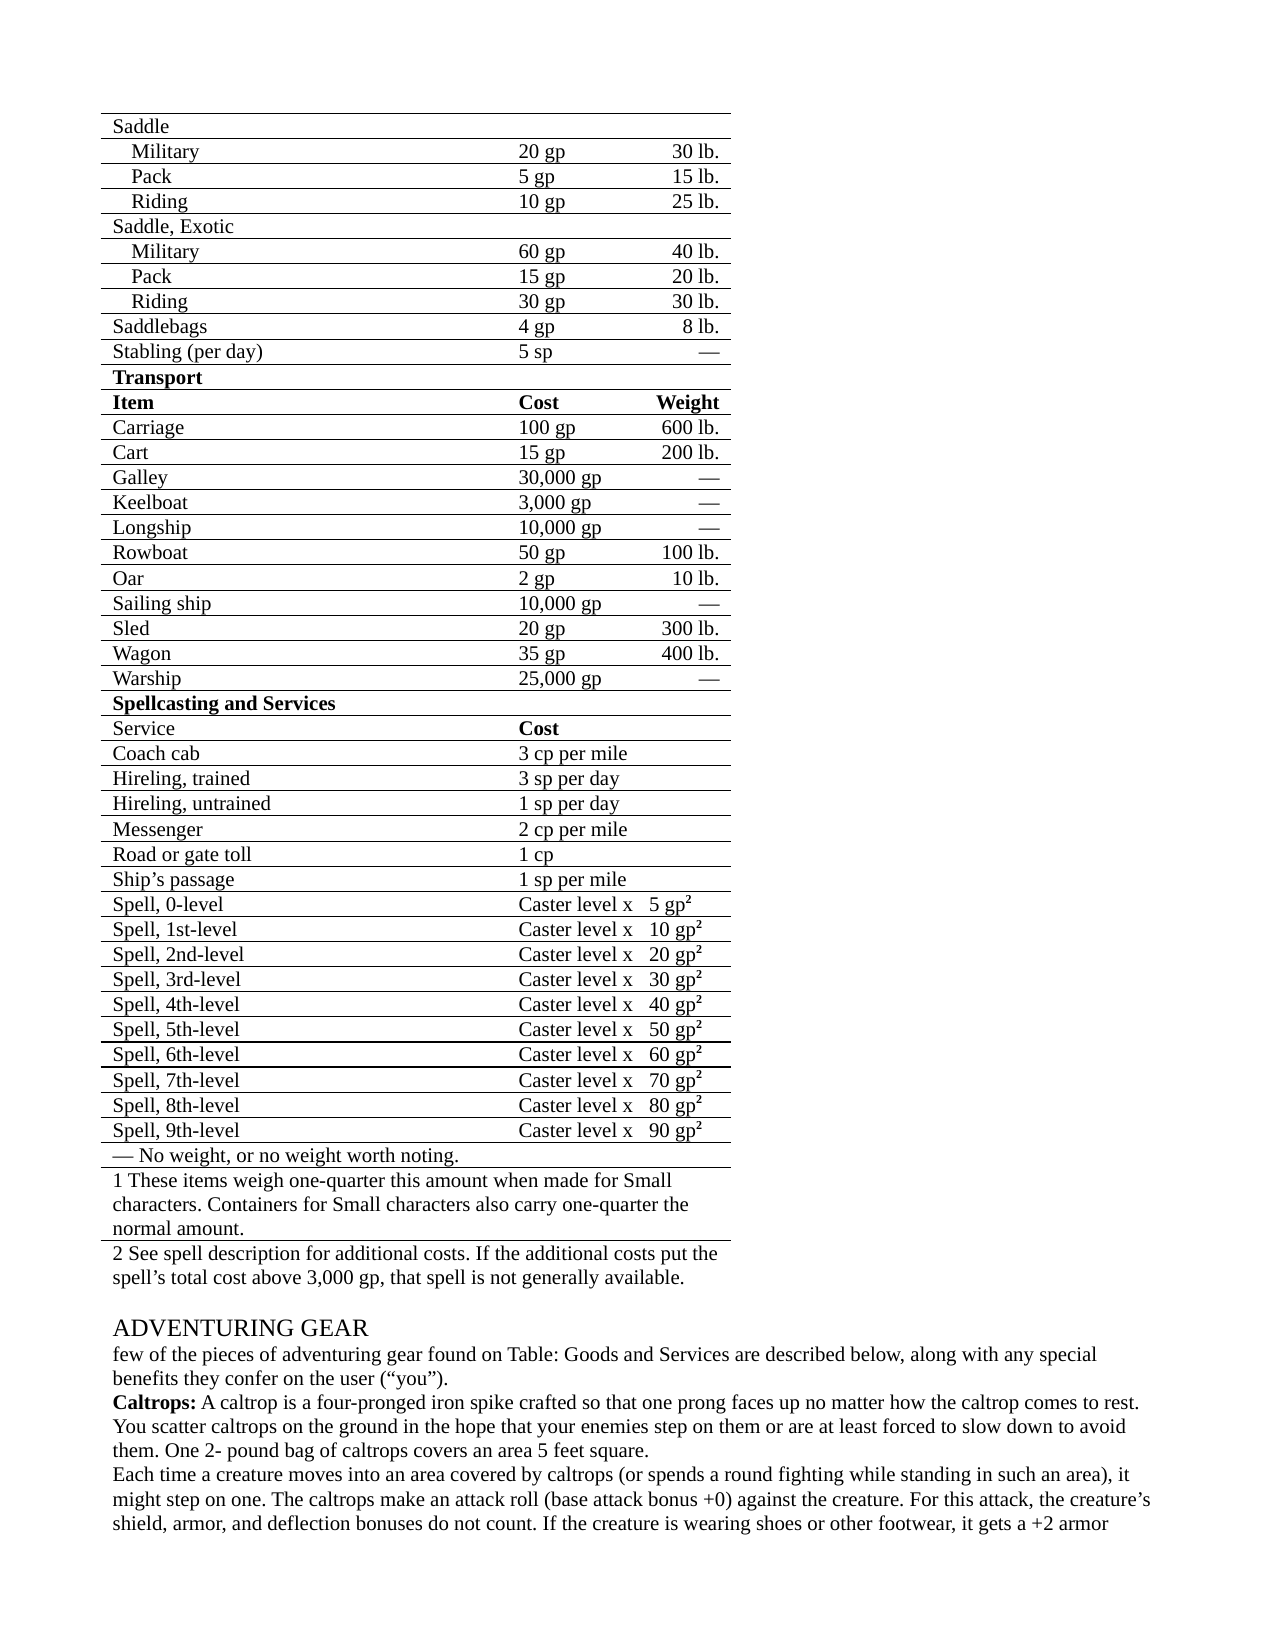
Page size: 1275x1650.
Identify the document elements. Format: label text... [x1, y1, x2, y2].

table_cell Coach cab [101, 741, 506, 765]
table_cell Pack [101, 164, 506, 188]
table_cell Stabling (per day) [101, 340, 506, 363]
table_cell 1 cp [506, 842, 731, 866]
table_cell Caster level x30 gp2 [506, 967, 731, 991]
table_cell Caster level x70 gp2 [506, 1068, 731, 1092]
table_cell Pack [101, 264, 506, 288]
table_cell 15 gp [506, 264, 623, 288]
table_cell [623, 691, 731, 715]
table_cell [506, 114, 623, 138]
table_cell 10,000 gp [506, 591, 623, 614]
table_cell [623, 365, 731, 389]
table_cell Saddlebags [101, 314, 506, 338]
table_cell 40 lb. [623, 239, 731, 263]
table_cell Caster level x5 gp2 [506, 892, 731, 916]
table_cell [623, 114, 731, 138]
table_cell Caster level x40 gp2 [506, 992, 731, 1016]
table_cell Messenger [101, 816, 506, 841]
table_cell Military [101, 139, 506, 163]
table_cell 30 lb. [623, 289, 731, 313]
table_cell Riding [101, 189, 506, 213]
table_cell [506, 691, 623, 715]
table_cell 400 lb. [623, 641, 731, 665]
table_cell 2 See spell description for additional costs. If the additional costs put the spell’s total cost above 3,000 gp, that spell is not generally available. [101, 1241, 731, 1289]
table_cell Caster level x90 gp2 [506, 1118, 731, 1142]
table_cell 30 lb. [623, 139, 731, 163]
table_cell 15 gp [506, 440, 623, 464]
table_cell 20 gp [506, 616, 623, 640]
table_cell Galley [101, 465, 506, 489]
table_cell 2 cp per mile [506, 816, 731, 841]
table_cell Cart [101, 440, 506, 464]
table_cell Military [101, 239, 506, 263]
table_cell Riding [101, 289, 506, 313]
table_cell 8 lb. [623, 314, 731, 338]
table_cell 50 gp [506, 540, 623, 564]
table_cell Road or gate toll [101, 842, 506, 866]
table_cell 30,000 gp [506, 465, 623, 489]
text few of the pieces of adventuring gear found on Table: Goods and Services are described below, along with any special benefits they confer on the user (“you”). [112, 1342, 1162, 1390]
table_cell Spell, 1st-level [101, 917, 506, 941]
table_cell Saddle, Exotic [101, 214, 506, 238]
table_cell Cost [506, 390, 623, 414]
table_cell — No weight, or no weight worth noting. [101, 1143, 731, 1167]
table_cell Cost [506, 716, 731, 740]
table_cell 25 lb. [623, 189, 731, 213]
table_cell Service [101, 716, 506, 740]
table_cell Oar [101, 565, 506, 589]
table_cell 10 gp [506, 189, 623, 213]
table_cell Longship [101, 515, 506, 539]
table_cell [623, 214, 731, 238]
table_cell 100 gp [506, 415, 623, 439]
table_cell 1 sp per mile [506, 867, 731, 891]
table_cell Spell, 5th-level [101, 1017, 506, 1041]
table_cell 30 gp [506, 289, 623, 313]
table_cell Spellcasting and Services [101, 691, 506, 715]
table_cell 5 sp [506, 340, 623, 363]
table_cell 300 lb. [623, 616, 731, 640]
table_cell 3,000 gp [506, 490, 623, 514]
table_cell 3 sp per day [506, 766, 731, 790]
table_cell 15 lb. [623, 164, 731, 188]
table_cell Sled [101, 616, 506, 640]
table_cell Item [101, 390, 506, 414]
table_cell Hireling, trained [101, 766, 506, 790]
table_cell Spell, 7th-level [101, 1068, 506, 1092]
table_cell 25,000 gp [506, 666, 623, 690]
text Caltrops: A caltrop is a four-pronged iron spike crafted so that one prong faces up no matter how the caltrop comes to rest. You scatter caltrops on the ground in the hope that your enemies step on them or are at least forced to slow down to avoid them. One 2- pound bag of caltrops covers an area 5 feet square. [112, 1390, 1162, 1462]
table_cell Wagon [101, 641, 506, 665]
table_cell Hireling, untrained [101, 791, 506, 815]
table_cell Spell, 9th-level [101, 1118, 506, 1142]
table_cell Transport [101, 365, 506, 389]
table_cell 4 gp [506, 314, 623, 338]
table_cell 20 lb. [623, 264, 731, 288]
table_cell 5 gp [506, 164, 623, 188]
table_cell 600 lb. [623, 415, 731, 439]
table_cell Carriage [101, 415, 506, 439]
table_cell [506, 365, 623, 389]
table_cell — [623, 591, 731, 614]
table_cell 2 gp [506, 565, 623, 589]
table_cell Ship’s passage [101, 867, 506, 891]
table_cell — [623, 340, 731, 363]
table_cell 10 lb. [623, 565, 731, 589]
table_cell [506, 214, 623, 238]
table_cell Sailing ship [101, 591, 506, 614]
table_cell Saddle [101, 114, 506, 138]
table_cell 1 These items weigh one-quarter this amount when made for Small characters. Containers for Small characters also carry one-quarter the normal amount. [101, 1168, 731, 1240]
table_cell Spell, 3rd-level [101, 967, 506, 991]
table_cell Spell, 2nd-level [101, 942, 506, 966]
table_cell Rowboat [101, 540, 506, 564]
table_cell 200 lb. [623, 440, 731, 464]
table_cell Caster level x10 gp2 [506, 917, 731, 941]
table_cell Keelboat [101, 490, 506, 514]
table_cell — [623, 465, 731, 489]
table_cell Caster level x20 gp2 [506, 942, 731, 966]
table_cell — [623, 666, 731, 690]
table_cell Spell, 6th-level [101, 1043, 506, 1066]
table_cell 3 cp per mile [506, 741, 731, 765]
table_cell Spell, 0-level [101, 892, 506, 916]
table_cell Caster level x60 gp2 [506, 1043, 731, 1066]
table_cell Spell, 4th-level [101, 992, 506, 1016]
table_cell Warship [101, 666, 506, 690]
table_cell Spell, 8th-level [101, 1093, 506, 1117]
table_cell Caster level x80 gp2 [506, 1093, 731, 1117]
table_cell 1 sp per day [506, 791, 731, 815]
text ADVENTURING GEAR [112, 1313, 1162, 1342]
table_cell 100 lb. [623, 540, 731, 564]
table_cell 35 gp [506, 641, 623, 665]
table_cell 60 gp [506, 239, 623, 263]
table_cell — [623, 490, 731, 514]
table_cell 20 gp [506, 139, 623, 163]
table_cell — [623, 515, 731, 539]
table_cell 10,000 gp [506, 515, 623, 539]
table_cell Caster level x50 gp2 [506, 1017, 731, 1041]
text Each time a creature moves into an area covered by caltrops (or spends a round fighting while standing in such an area), it might step on one. The caltrops make an attack roll (base attack bonus +0) against the creature. For this attack, the creature’s shield, armor, and deflection bonuses do not count. If the creature is wearing shoes or other footwear, it gets a +2 armor [112, 1462, 1162, 1534]
table_cell Weight [623, 390, 731, 414]
